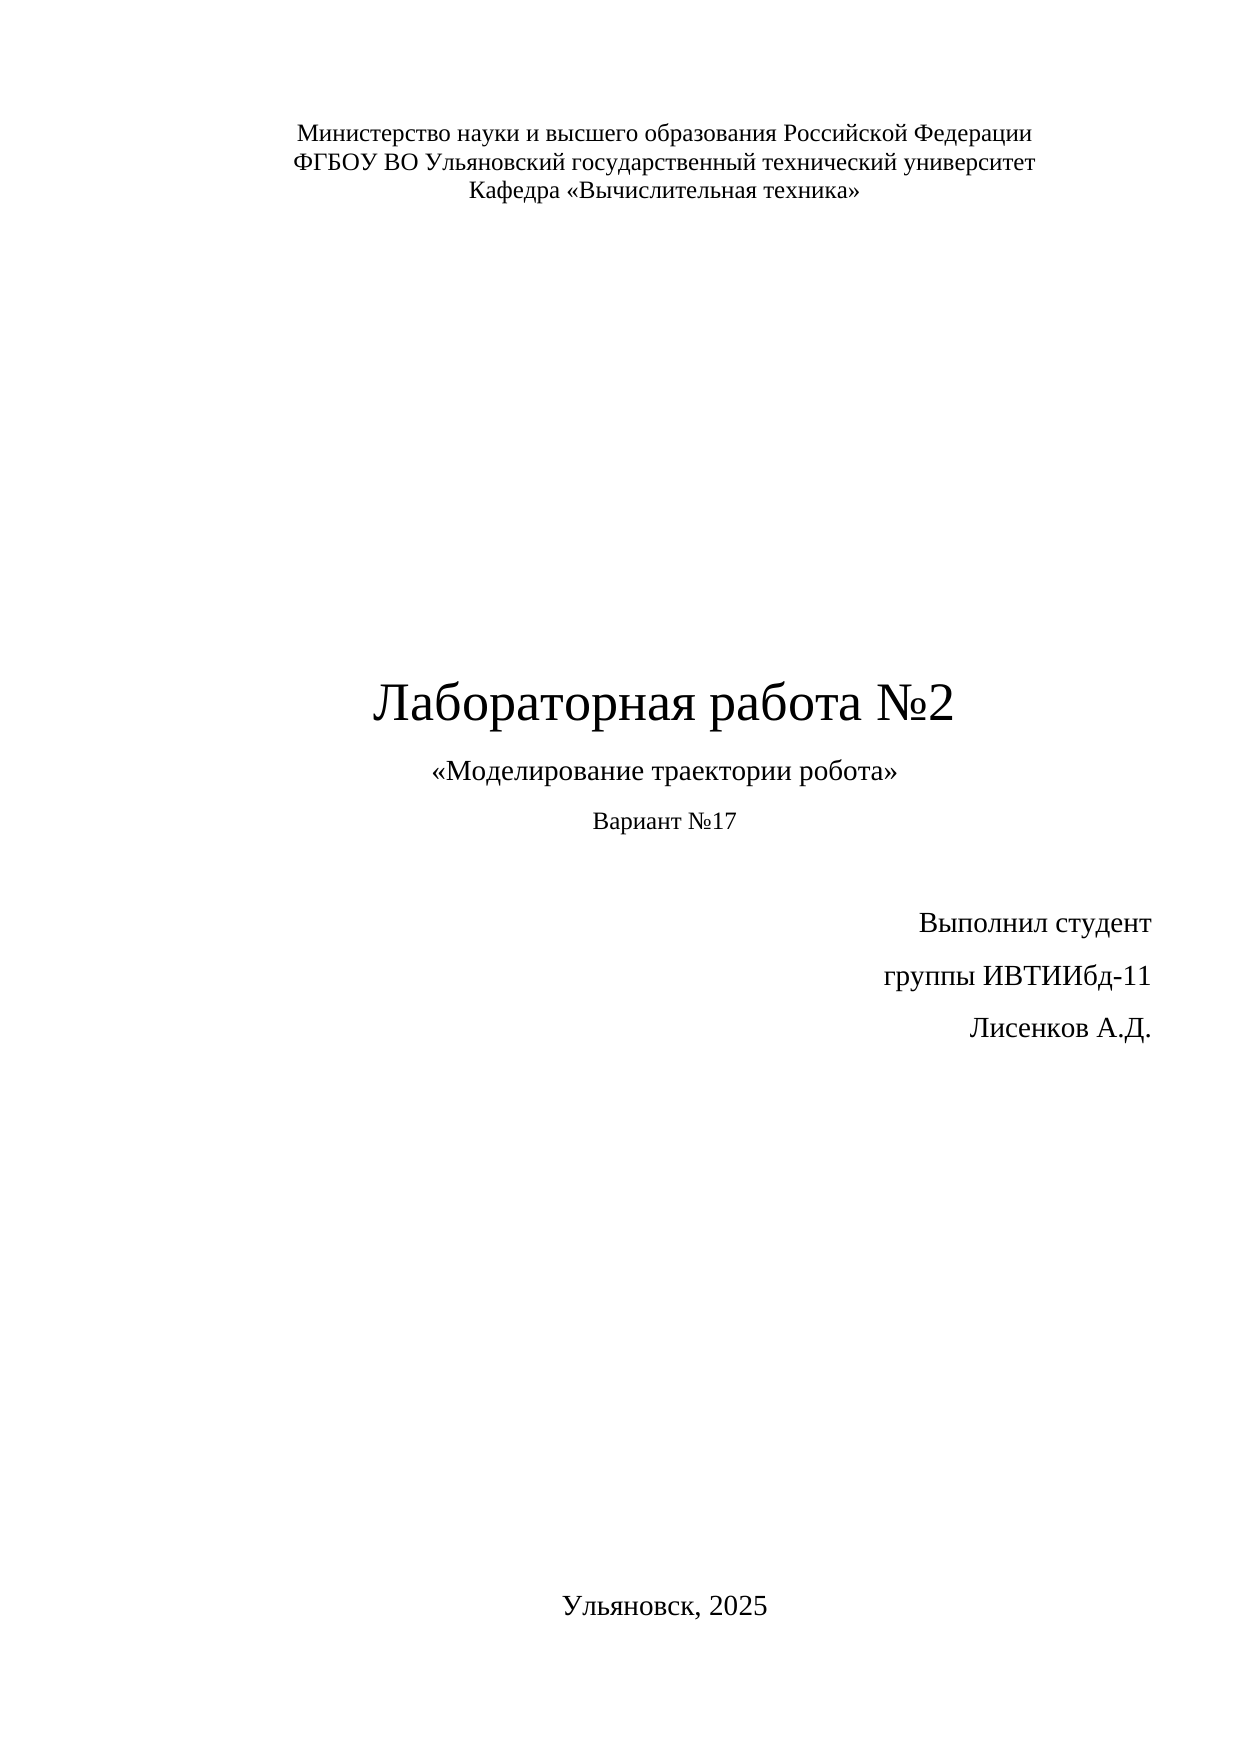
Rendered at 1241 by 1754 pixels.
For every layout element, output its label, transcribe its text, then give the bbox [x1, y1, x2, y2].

text ФГБОУ ВО Ульяновский государственный технический университет [177, 147, 1152, 176]
text Вариант №17 [177, 806, 1152, 834]
text Ульяновск, 2025 [177, 1588, 1152, 1622]
text Лисенков А.Д. [177, 1011, 1152, 1044]
text Министерство науки и высшего образования Российской Федерации [177, 118, 1152, 147]
text Лабораторная работа №2 [177, 670, 1152, 732]
text Выполнил студент [177, 906, 1152, 939]
text Кафедра «Вычислительная техника» [177, 176, 1152, 204]
text «Моделирование траектории робота» [177, 753, 1152, 787]
text группы ИВТИИбд-11 [177, 958, 1152, 992]
